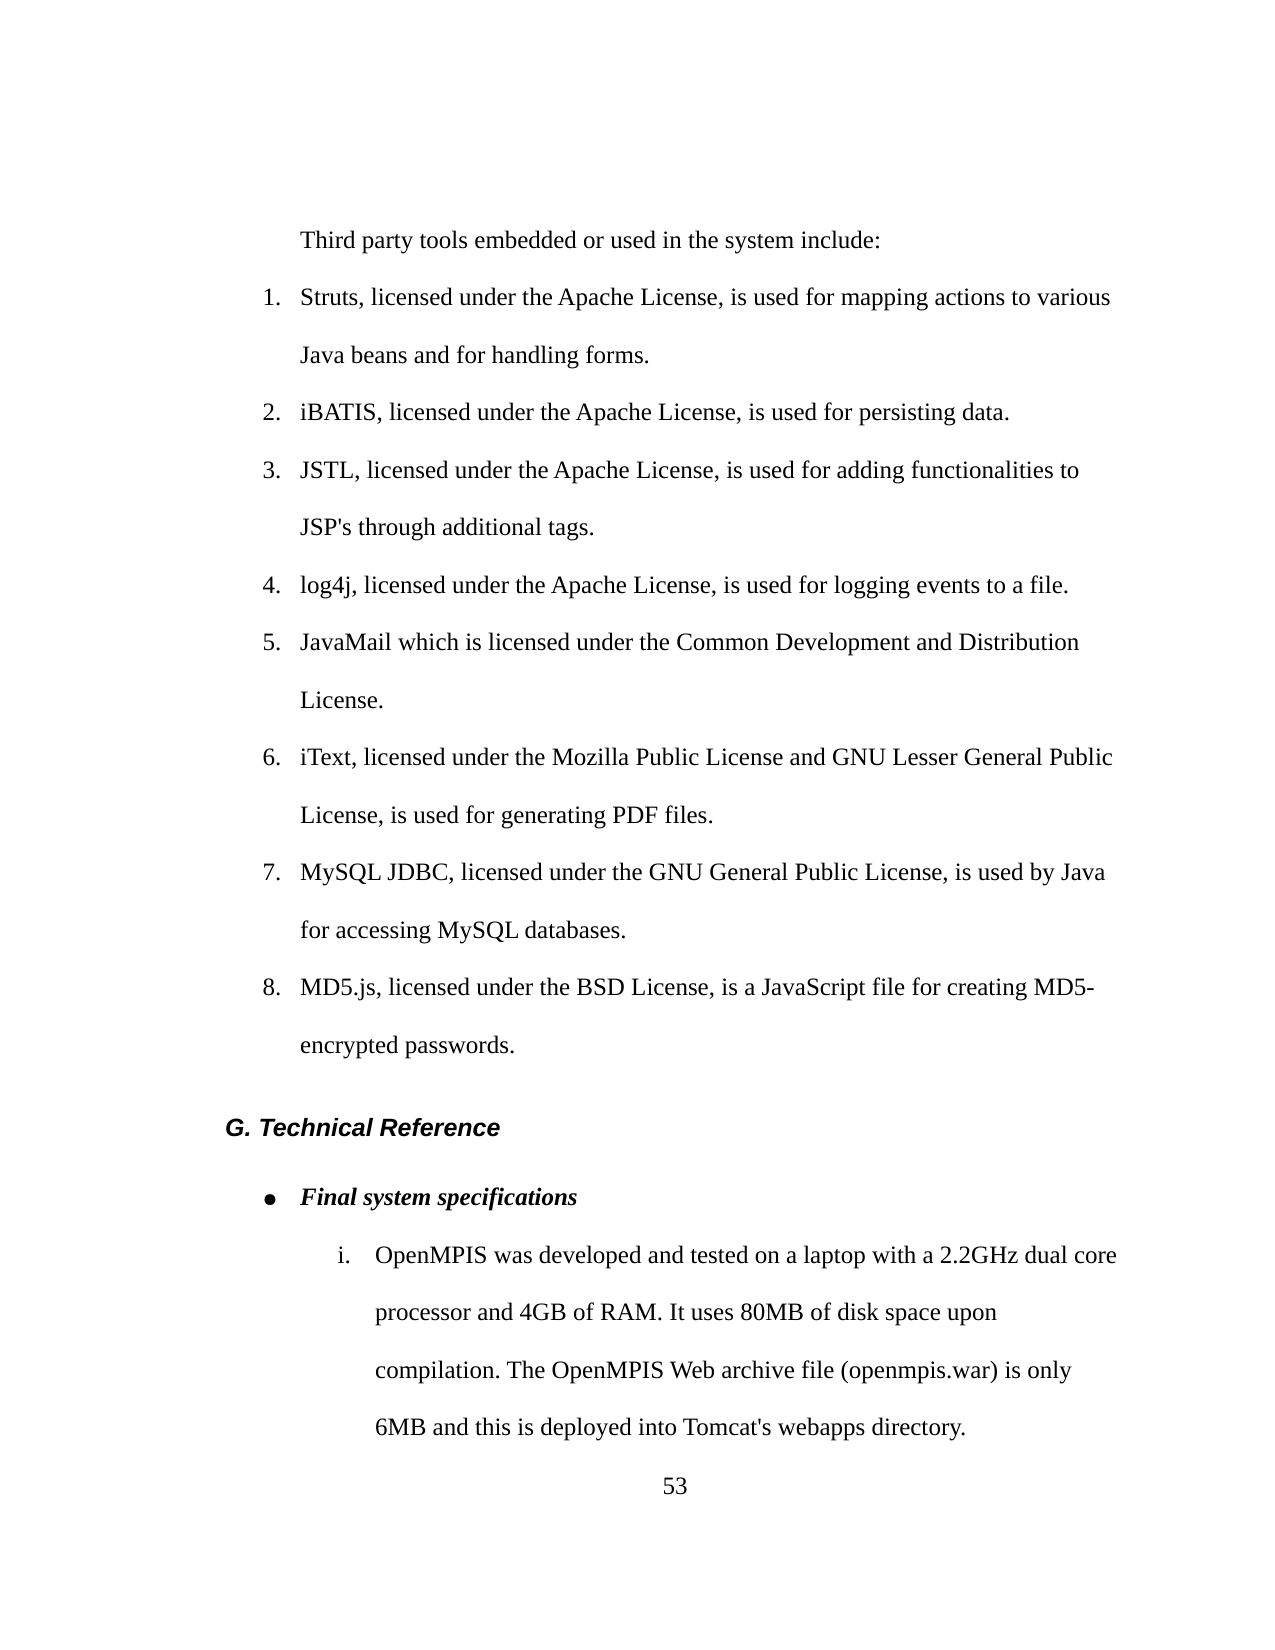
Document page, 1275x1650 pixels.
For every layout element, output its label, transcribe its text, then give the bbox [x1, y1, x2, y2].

list MD5.js, licensed under the BSD License, is a JavaScript file for creating MD5-encrypted passwords. [262, 972, 1125, 1059]
list JSTL, licensed under the Apache License, is used for adding functionalities to JSP's through additional tags. [262, 455, 1125, 541]
list iText, licensed under the Mozilla Public License and GNU Lesser General Public License, is used for generating PDF files. [262, 742, 1125, 829]
list MySQL JDBC, licensed under the GNU General Public License, is used by Java for accessing MySQL databases. [262, 857, 1125, 944]
list log4j, licensed under the Apache License, is used for logging events to a file. [262, 570, 1125, 599]
list Final system specifications [262, 1182, 1125, 1211]
list Struts, licensed under the Apache License, is used for mapping actions to various Java beans and for handling forms. [262, 282, 1125, 369]
list JavaMail which is licensed under the Common Development and Distribution License. [262, 627, 1125, 714]
list iBATIS, licensed under the Apache License, is used for persisting data. [262, 397, 1125, 426]
list OpenMPIS was developed and tested on a laptop with a 2.2GHz dual core processor and 4GB of RAM. It uses 80MB of disk space upon compilation. The OpenMPIS Web archive file (openmpis.war) is only 6MB and this is deployed into Tomcat's webapps directory. [337, 1240, 1125, 1441]
text Third party tools embedded or used in the system include: [225, 225, 1125, 254]
subtitle G. Technical Reference [225, 1112, 1125, 1141]
